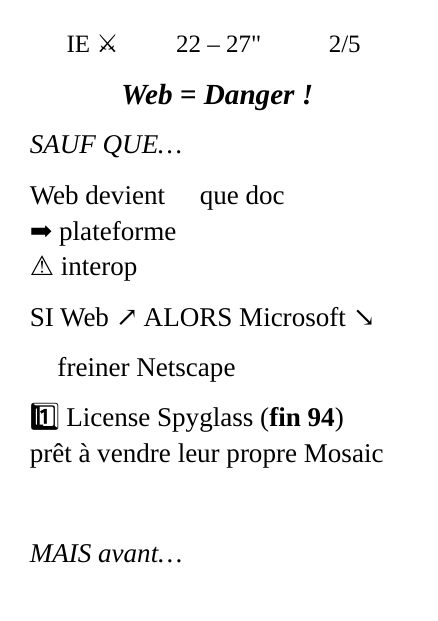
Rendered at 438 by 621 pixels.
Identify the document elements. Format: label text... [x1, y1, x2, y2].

table_header 22 – 27" [155, 30, 281, 62]
text 💡 freiner Netscape [29, 351, 407, 382]
table_header 2/5 [281, 30, 407, 62]
text SAUF QUE… [29, 128, 407, 160]
text MAIS avant… [29, 538, 407, 569]
subtitle Web = Danger ! [29, 77, 407, 111]
table_header IE ⚔️ [30, 30, 155, 62]
text SI Web ↗️ ALORS Microsoft ↘️ [29, 301, 407, 332]
text Web devient ➕ que doc ➡️ plateforme ⚠️ interop [29, 179, 407, 281]
text 1️⃣ License Spyglass (fin 94) prêt à vendre leur propre Mosaic [29, 401, 407, 468]
